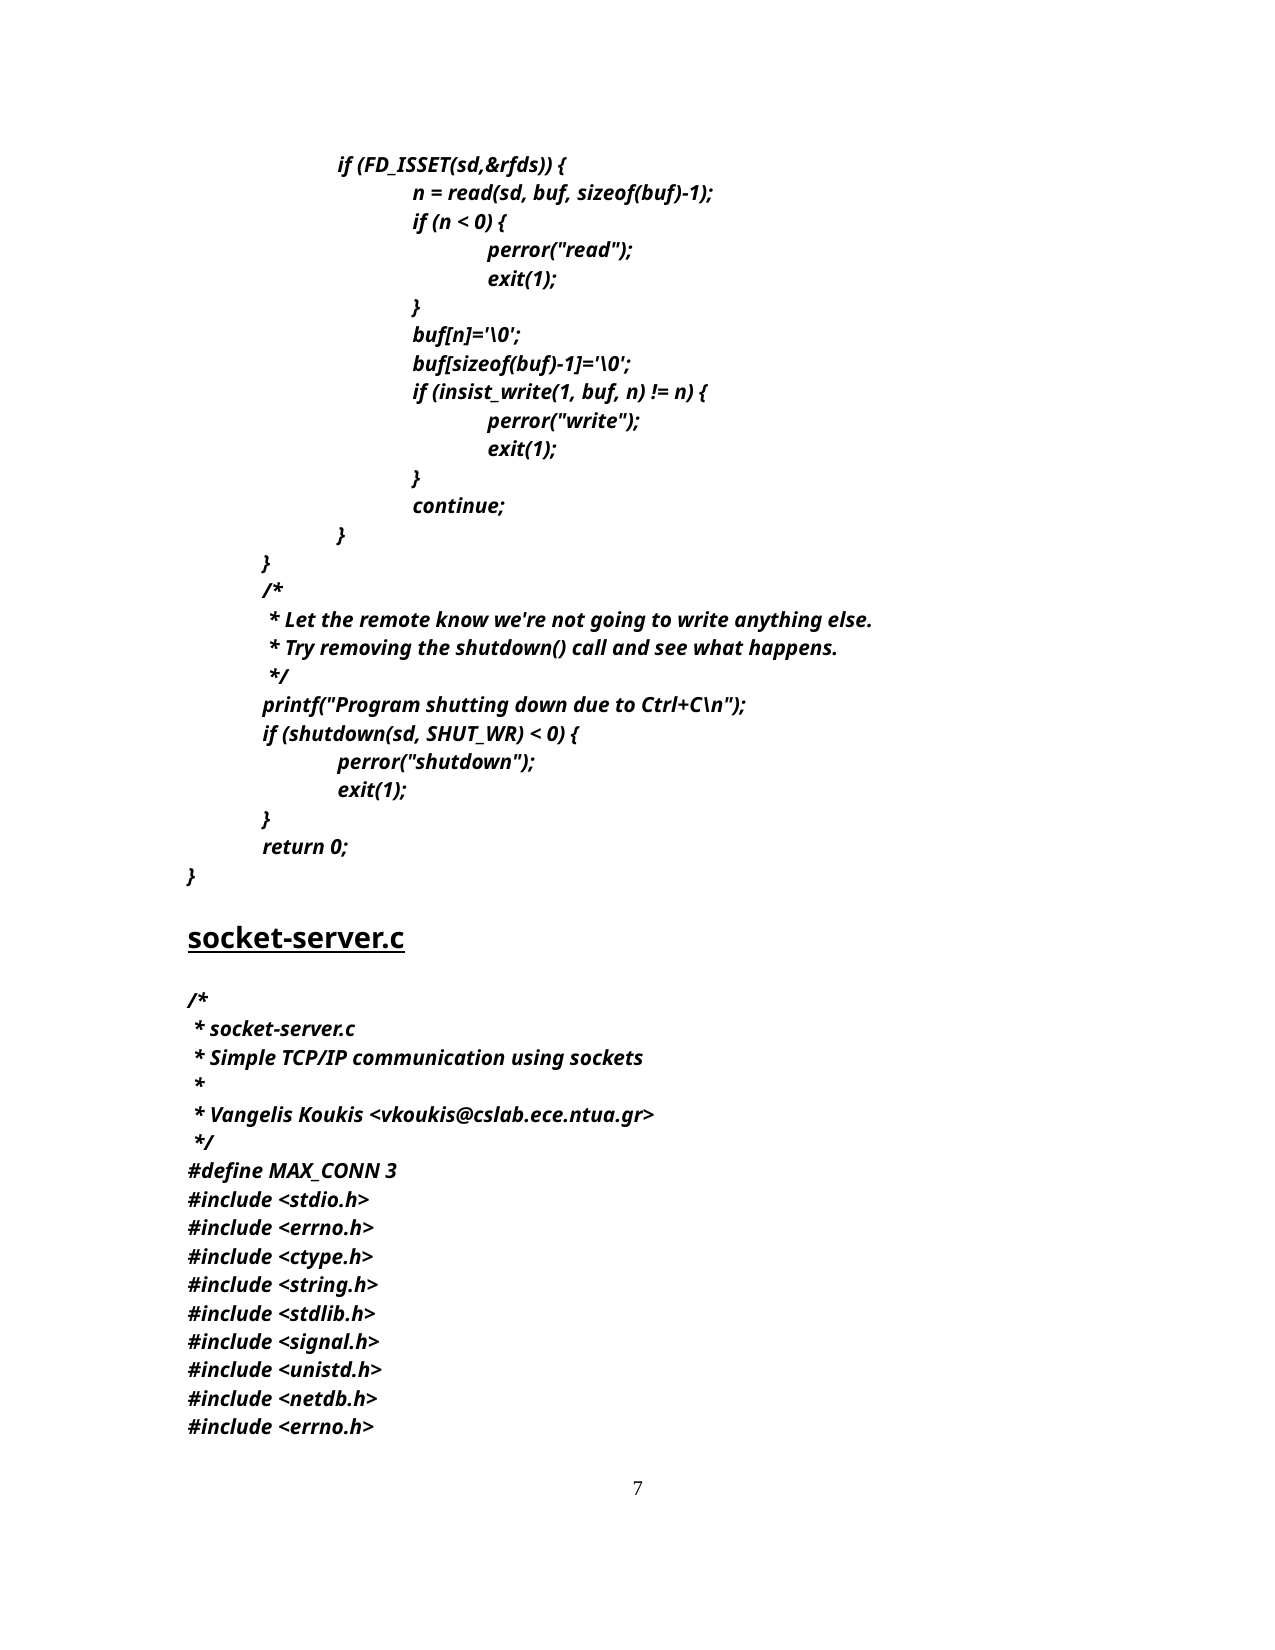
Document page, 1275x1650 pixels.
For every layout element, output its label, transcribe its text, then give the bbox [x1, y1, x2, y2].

text buf[sizeof(buf)-1]='\0'; [187, 349, 1087, 377]
text } [187, 463, 1087, 491]
text #include <stdio.h> [187, 1185, 1087, 1213]
text #include <ctype.h> [187, 1242, 1087, 1270]
text exit(1); [187, 264, 1087, 292]
text #include <string.h> [187, 1270, 1087, 1299]
text continue; [187, 491, 1087, 520]
text */ [187, 662, 1087, 690]
text } [187, 861, 1087, 889]
text perror("write"); [187, 406, 1087, 434]
text } [187, 548, 1087, 577]
text } [187, 292, 1087, 321]
text perror("read"); [187, 235, 1087, 264]
text #include <stdlib.h> [187, 1299, 1087, 1327]
text #define MAX_CONN 3 [187, 1157, 1087, 1185]
text if (FD_ISSET(sd,&rfds)) { [187, 150, 1087, 178]
text if (insist_write(1, buf, n) != n) { [187, 377, 1087, 406]
text * Let the remote know we're not going to write anything else. [187, 605, 1087, 633]
text if (shutdown(sd, SHUT_WR) < 0) { [187, 719, 1087, 747]
text buf[n]='\0'; [187, 321, 1087, 349]
text perror("shutdown"); [187, 747, 1087, 776]
text exit(1); [187, 434, 1087, 463]
text exit(1); [187, 776, 1087, 804]
text #include <errno.h> [187, 1412, 1087, 1441]
text /* [187, 986, 1087, 1014]
text */ [187, 1128, 1087, 1157]
text socket-server.c [187, 918, 1087, 957]
text * Vangelis Koukis <vkoukis@cslab.ece.ntua.gr> [187, 1100, 1087, 1128]
text if (n < 0) { [187, 207, 1087, 235]
text #include <unistd.h> [187, 1356, 1087, 1384]
text } [187, 804, 1087, 832]
text } [187, 520, 1087, 548]
text #include <errno.h> [187, 1213, 1087, 1242]
text #include <netdb.h> [187, 1384, 1087, 1412]
text * Simple TCP/IP communication using sockets [187, 1043, 1087, 1071]
text /* [187, 577, 1087, 605]
text * [187, 1071, 1087, 1100]
text * socket-server.c [187, 1014, 1087, 1043]
text return 0; [187, 832, 1087, 861]
text n = read(sd, buf, sizeof(buf)-1); [187, 178, 1087, 207]
text #include <signal.h> [187, 1327, 1087, 1356]
text printf("Program shutting down due to Ctrl+C\n"); [187, 690, 1087, 719]
text * Try removing the shutdown() call and see what happens. [187, 633, 1087, 662]
